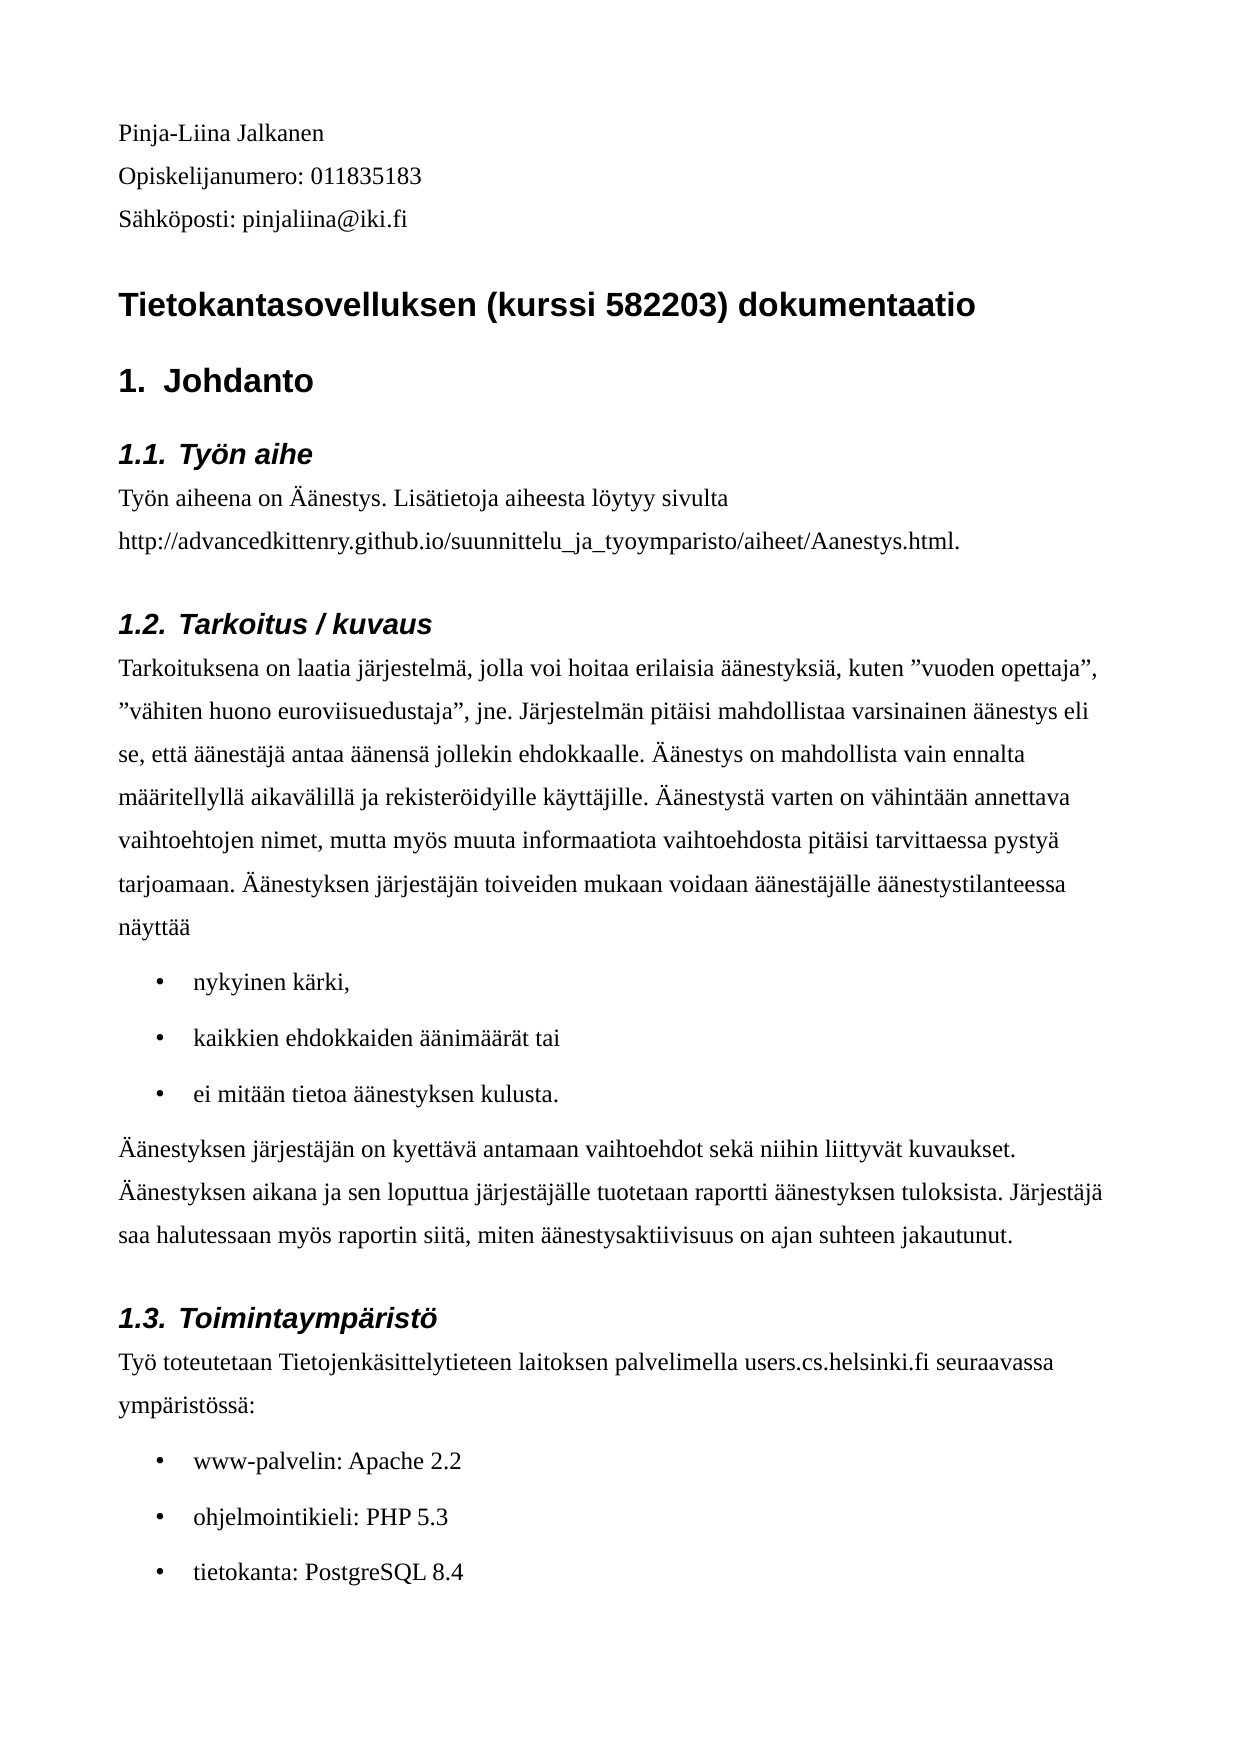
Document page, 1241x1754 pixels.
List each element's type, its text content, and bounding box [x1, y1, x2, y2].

list nykyinen kärki, [156, 967, 1122, 996]
subtitle Tarkoitus / kuvaus [118, 607, 1122, 641]
subtitle Tietokantasovelluksen (kurssi 582203) dokumentaatio [118, 285, 1122, 324]
text Työn aiheena on Äänestys. Lisätietoja aiheesta löytyy sivulta http://advancedkittenry.github.io/suunnittelu_ja_tyoymparisto/aiheet/Aanestys.html. [118, 483, 1122, 555]
list tietokanta: PostgreSQL 8.4 [156, 1557, 1122, 1586]
text Tarkoituksena on laatia järjestelmä, jolla voi hoitaa erilaisia äänestyksiä, kuten ”vuoden opettaja”, ”vähiten huono euroviisuedustaja”, jne. Järjestelmän pitäisi mahdollistaa varsinainen äänestys eli se, että äänestäjä antaa äänensä jollekin ehdokkaalle. Äänestys on mahdollista vain ennalta määritellyllä aikavälillä ja rekisteröidyille käyttäjille. Äänestystä varten on vähintään annettava vaihtoehtojen nimet, mutta myös muuta informaatiota vaihtoehdosta pitäisi tarvittaessa pystyä tarjoamaan. Äänestyksen järjestäjän toiveiden mukaan voidaan äänestäjälle äänestystilanteessa näyttää [118, 653, 1122, 941]
text Äänestyksen järjestäjän on kyettävä antamaan vaihtoehdot sekä niihin liittyvät kuvaukset. Äänestyksen aikana ja sen loputtua järjestäjälle tuotetaan raportti äänestyksen tuloksista. Järjestäjä saa halutessaan myös raportin siitä, miten äänestysaktiivisuus on ajan suhteen jakautunut. [118, 1134, 1122, 1249]
list www-palvelin: Apache 2.2 [156, 1446, 1122, 1475]
subtitle Toimintaympäristö [118, 1301, 1122, 1335]
list kaikkien ehdokkaiden äänimäärät tai [156, 1023, 1122, 1052]
subtitle Johdanto [118, 361, 1122, 400]
list ei mitään tietoa äänestyksen kulusta. [156, 1079, 1122, 1107]
list ohjelmointikieli: PHP 5.3 [156, 1502, 1122, 1530]
text Työ toteutetaan Tietojenkäsittelytieteen laitoksen palvelimella users.cs.helsinki.fi seuraavassa ympäristössä: [118, 1347, 1122, 1419]
text Pinja-Liina Jalkanen Opiskelijanumero: 011835183 Sähköposti: pinjaliina@iki.fi [118, 118, 1122, 233]
subtitle Työn aihe [118, 437, 1122, 471]
